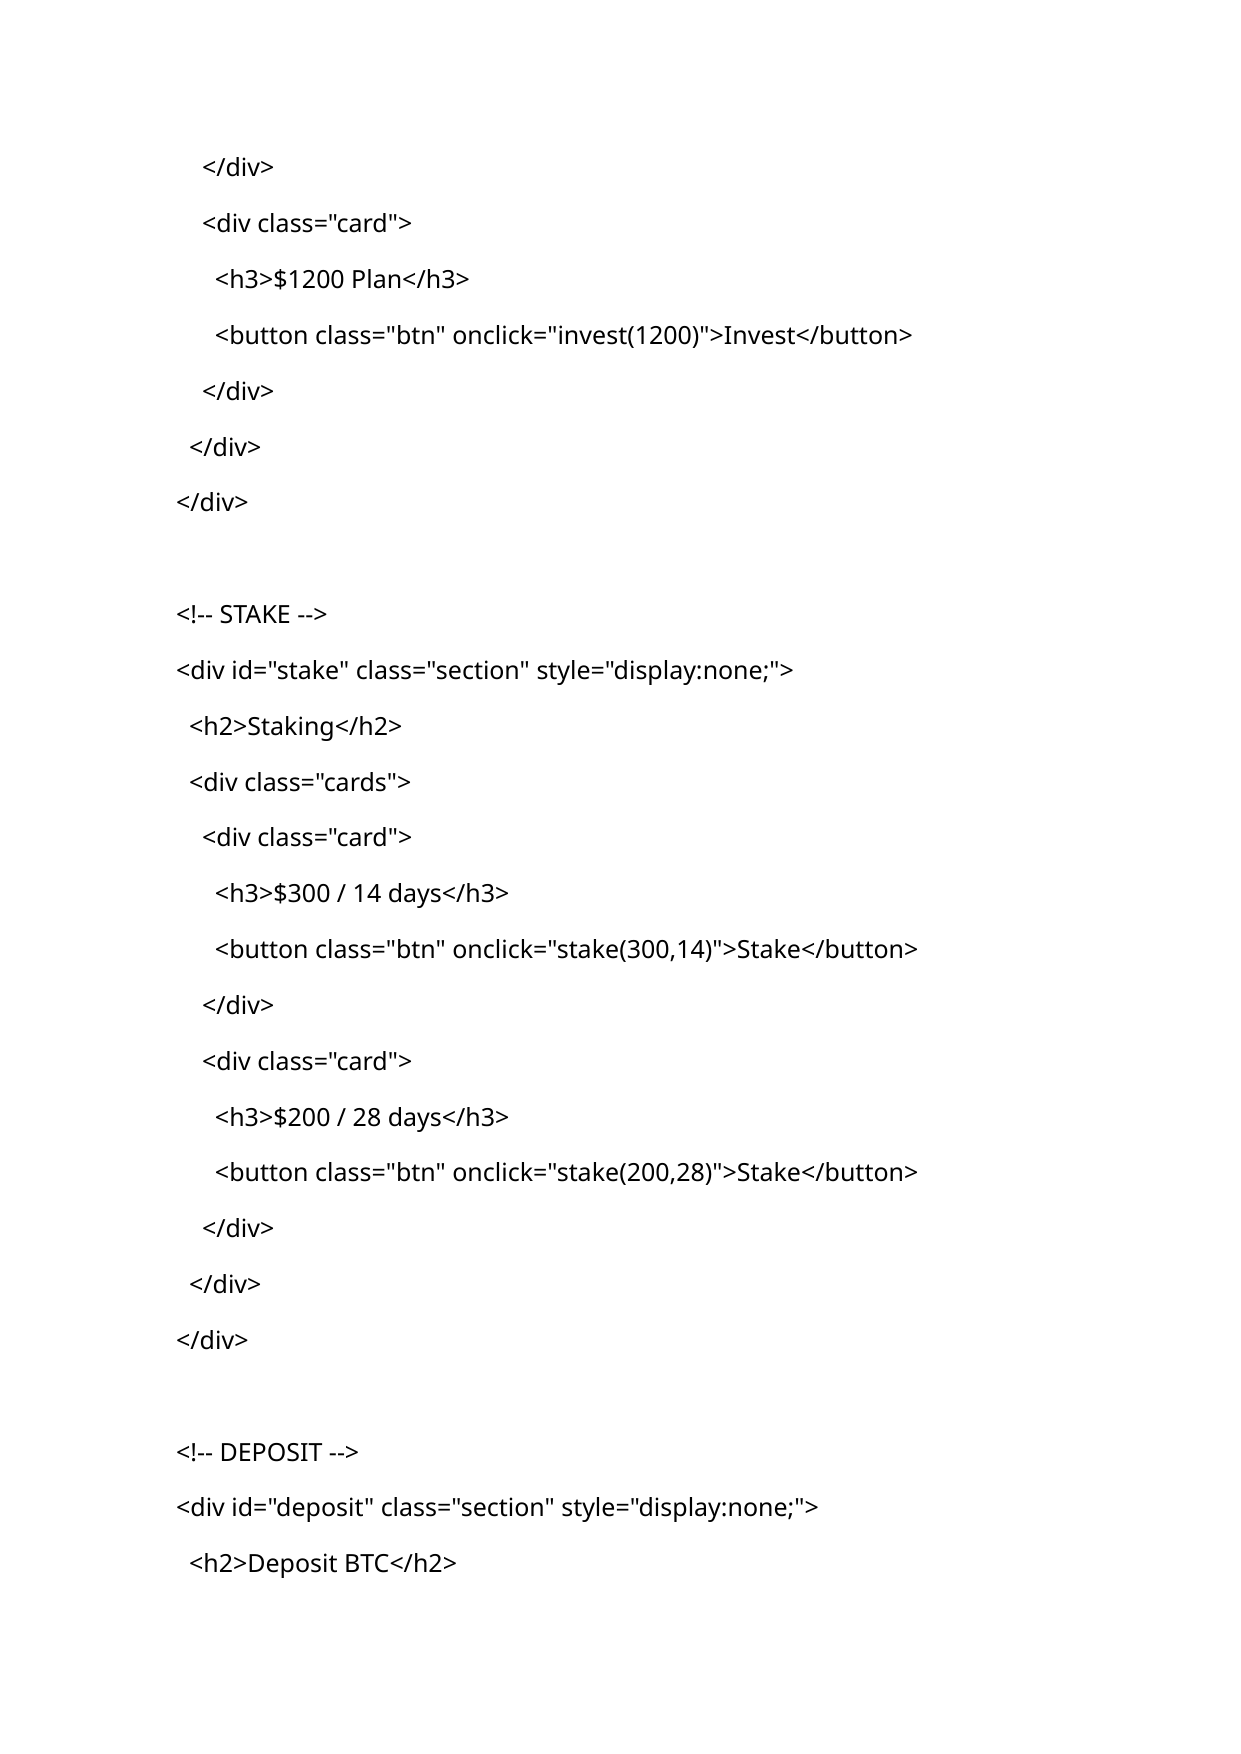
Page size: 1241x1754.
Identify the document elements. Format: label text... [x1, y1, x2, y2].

text <div id="stake" class="section" style="display:none;"> [150, 652, 1090, 687]
text <!-- STAKE --> [150, 597, 1090, 631]
text <button class="btn" onclick="invest(1200)">Invest</button> [150, 317, 1090, 352]
text </div> [150, 1211, 1090, 1245]
text <div class="card"> [150, 1043, 1090, 1077]
text <div class="card"> [150, 820, 1090, 854]
text <div id="deposit" class="section" style="display:none;"> [150, 1490, 1090, 1524]
text </div> [150, 485, 1090, 519]
text </div> [150, 1267, 1090, 1301]
text <h2>Staking</h2> [150, 708, 1090, 742]
text <div class="cards"> [150, 764, 1090, 798]
text <h2>Deposit BTC</h2> [150, 1546, 1090, 1580]
text <div class="card"> [150, 206, 1090, 240]
text </div> [150, 429, 1090, 463]
text <button class="btn" onclick="stake(300,14)">Stake</button> [150, 932, 1090, 966]
text </div> [150, 1322, 1090, 1357]
text </div> [150, 373, 1090, 407]
text <h3>$1200 Plan</h3> [150, 262, 1090, 296]
text <!-- DEPOSIT --> [150, 1434, 1090, 1468]
text <button class="btn" onclick="stake(200,28)">Stake</button> [150, 1155, 1090, 1189]
text <h3>$300 / 14 days</h3> [150, 876, 1090, 910]
text </div> [150, 150, 1090, 184]
text <h3>$200 / 28 days</h3> [150, 1099, 1090, 1133]
text </div> [150, 987, 1090, 1022]
